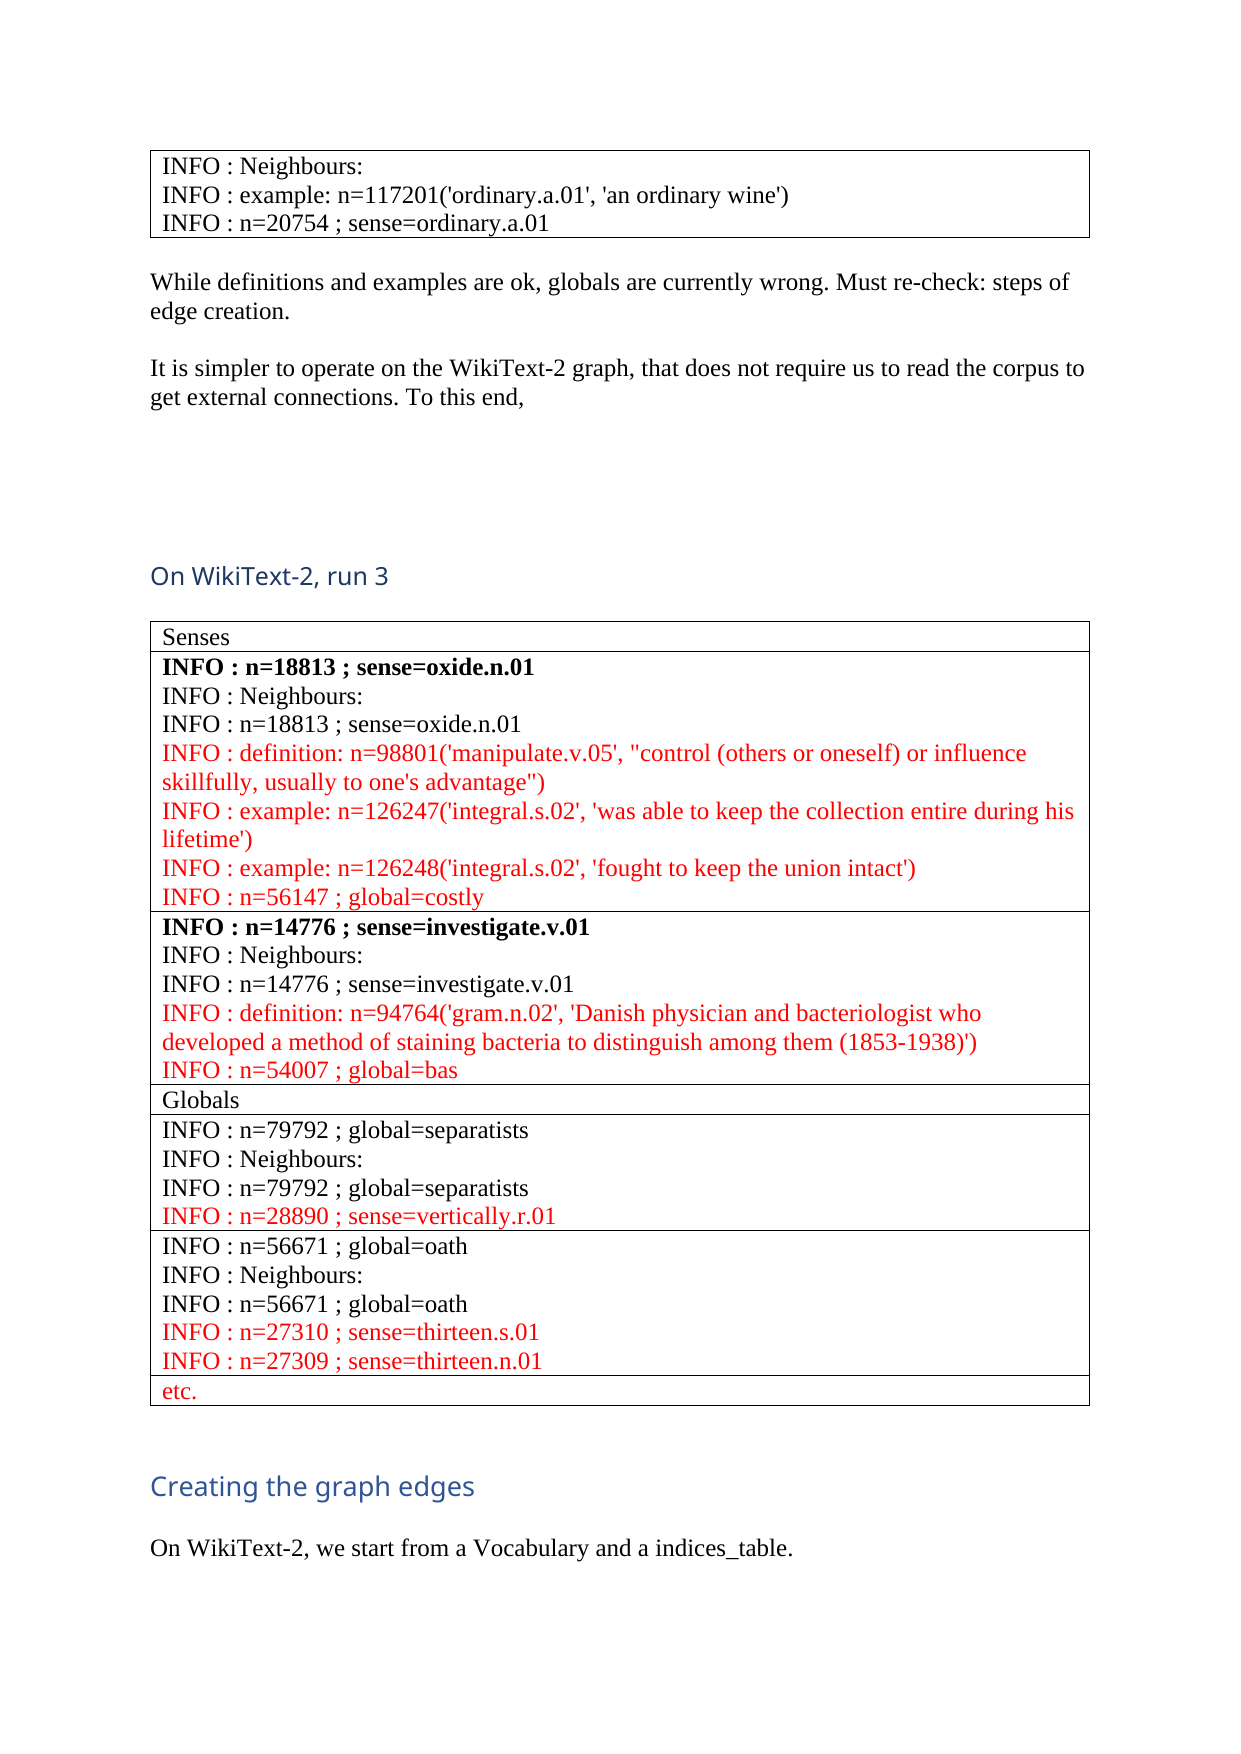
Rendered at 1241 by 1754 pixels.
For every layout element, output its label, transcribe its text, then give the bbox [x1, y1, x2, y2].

text It is simpler to operate on the WikiText-2 graph, that does not require us to read the corpus to get external connections. To this end, [150, 353, 1090, 411]
table_cell Globals [151, 1085, 1089, 1114]
table_cell INFO : n=14776 ; sense=investigate.v.01 INFO : Neighbours: INFO : n=14776 ; sense=investigate.v.01 INFO : definition: n=94764('gram.n.02', 'Danish physician and bacteriologist who developed a method of staining bacteria to distinguish among them (1853-1938)') INFO : n=54007 ; global=bas [151, 912, 1089, 1084]
table_cell INFO : n=56671 ; global=oath INFO : Neighbours: INFO : n=56671 ; global=oath INFO : n=27310 ; sense=thirteen.s.01 INFO : n=27309 ; sense=thirteen.n.01 [151, 1231, 1089, 1375]
table_cell INFO : n=79792 ; global=separatists INFO : Neighbours: INFO : n=79792 ; global=separatists INFO : n=28890 ; sense=vertically.r.01 [151, 1115, 1089, 1230]
table_cell etc. [151, 1376, 1089, 1405]
subtitle On WikiText-2, run 3 [150, 558, 1090, 592]
table_cell INFO : Neighbours: INFO : example: n=117201('ordinary.a.01', 'an ordinary wine') INFO : n=20754 ; sense=ordinary.a.01 [151, 151, 1089, 237]
table_cell INFO : n=18813 ; sense=oxide.n.01 INFO : Neighbours: INFO : n=18813 ; sense=oxide.n.01 INFO : definition: n=98801('manipulate.v.05', "control (others or oneself) or influence skillfully, usually to one's advantage") INFO : example: n=126247('integral.s.02', 'was able to keep the collection entire during his lifetime') INFO : example: n=126248('integral.s.02', 'fought to keep the union intact') INFO : n=56147 ; global=costly [151, 652, 1089, 911]
text While definitions and examples are ok, globals are currently wrong. Must re-check: steps of edge creation. [150, 267, 1090, 324]
text On WikiText-2, we start from a Vocabulary and a indices_table. [150, 1533, 1090, 1562]
table_header Senses [151, 622, 1089, 651]
subtitle Creating the graph edges [150, 1467, 1090, 1504]
